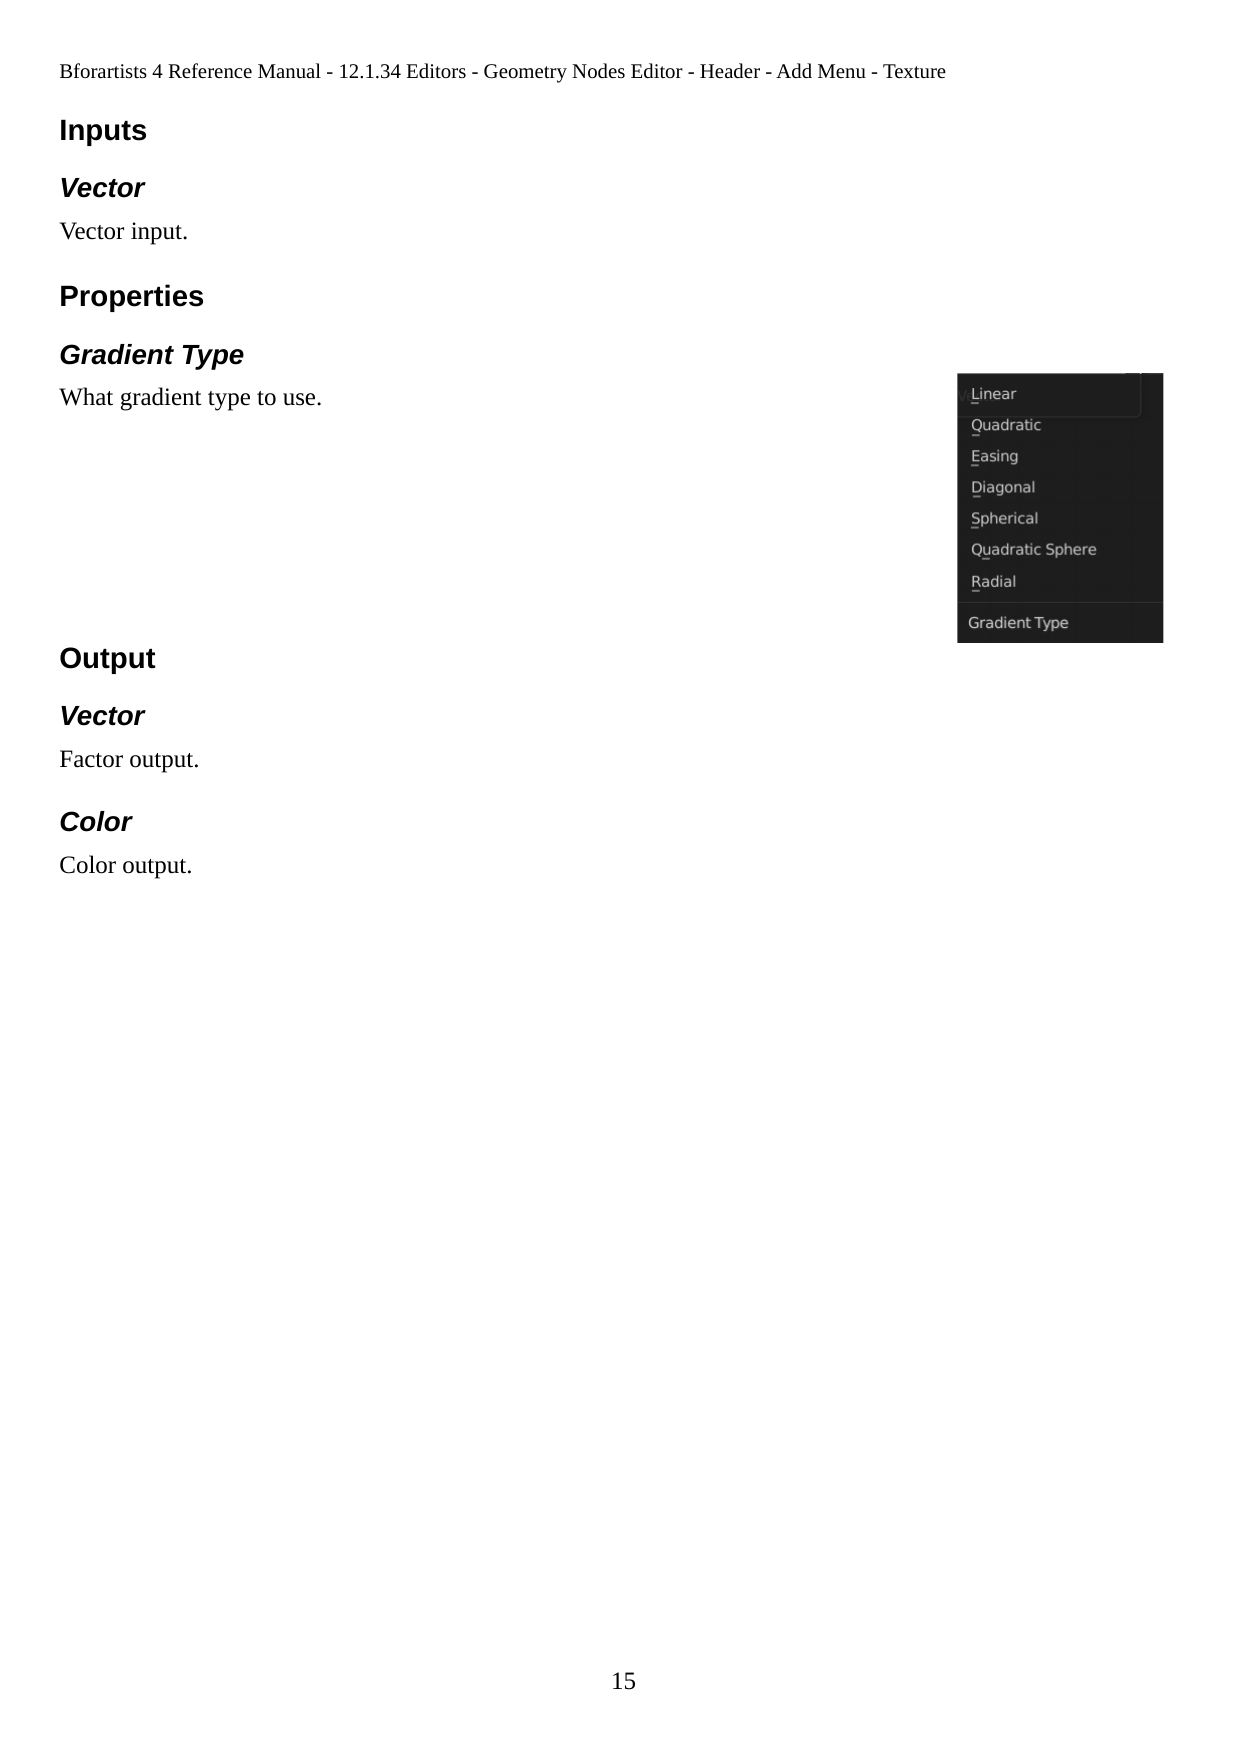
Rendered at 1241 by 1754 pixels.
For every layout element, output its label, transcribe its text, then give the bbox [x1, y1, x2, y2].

subtitle Inputs [59, 113, 1181, 146]
text Color output. [59, 850, 1181, 878]
subtitle Output [59, 641, 1181, 674]
subtitle Properties [59, 279, 1181, 313]
subtitle Vector [59, 699, 1181, 731]
picture [957, 373, 1164, 643]
text Vector input. [59, 216, 1181, 244]
subtitle Vector [59, 171, 1181, 203]
subtitle Gradient Type [59, 338, 1181, 370]
subtitle Color [59, 805, 1181, 837]
text What gradient type to use. [59, 382, 957, 411]
text Factor output. [59, 744, 1181, 772]
